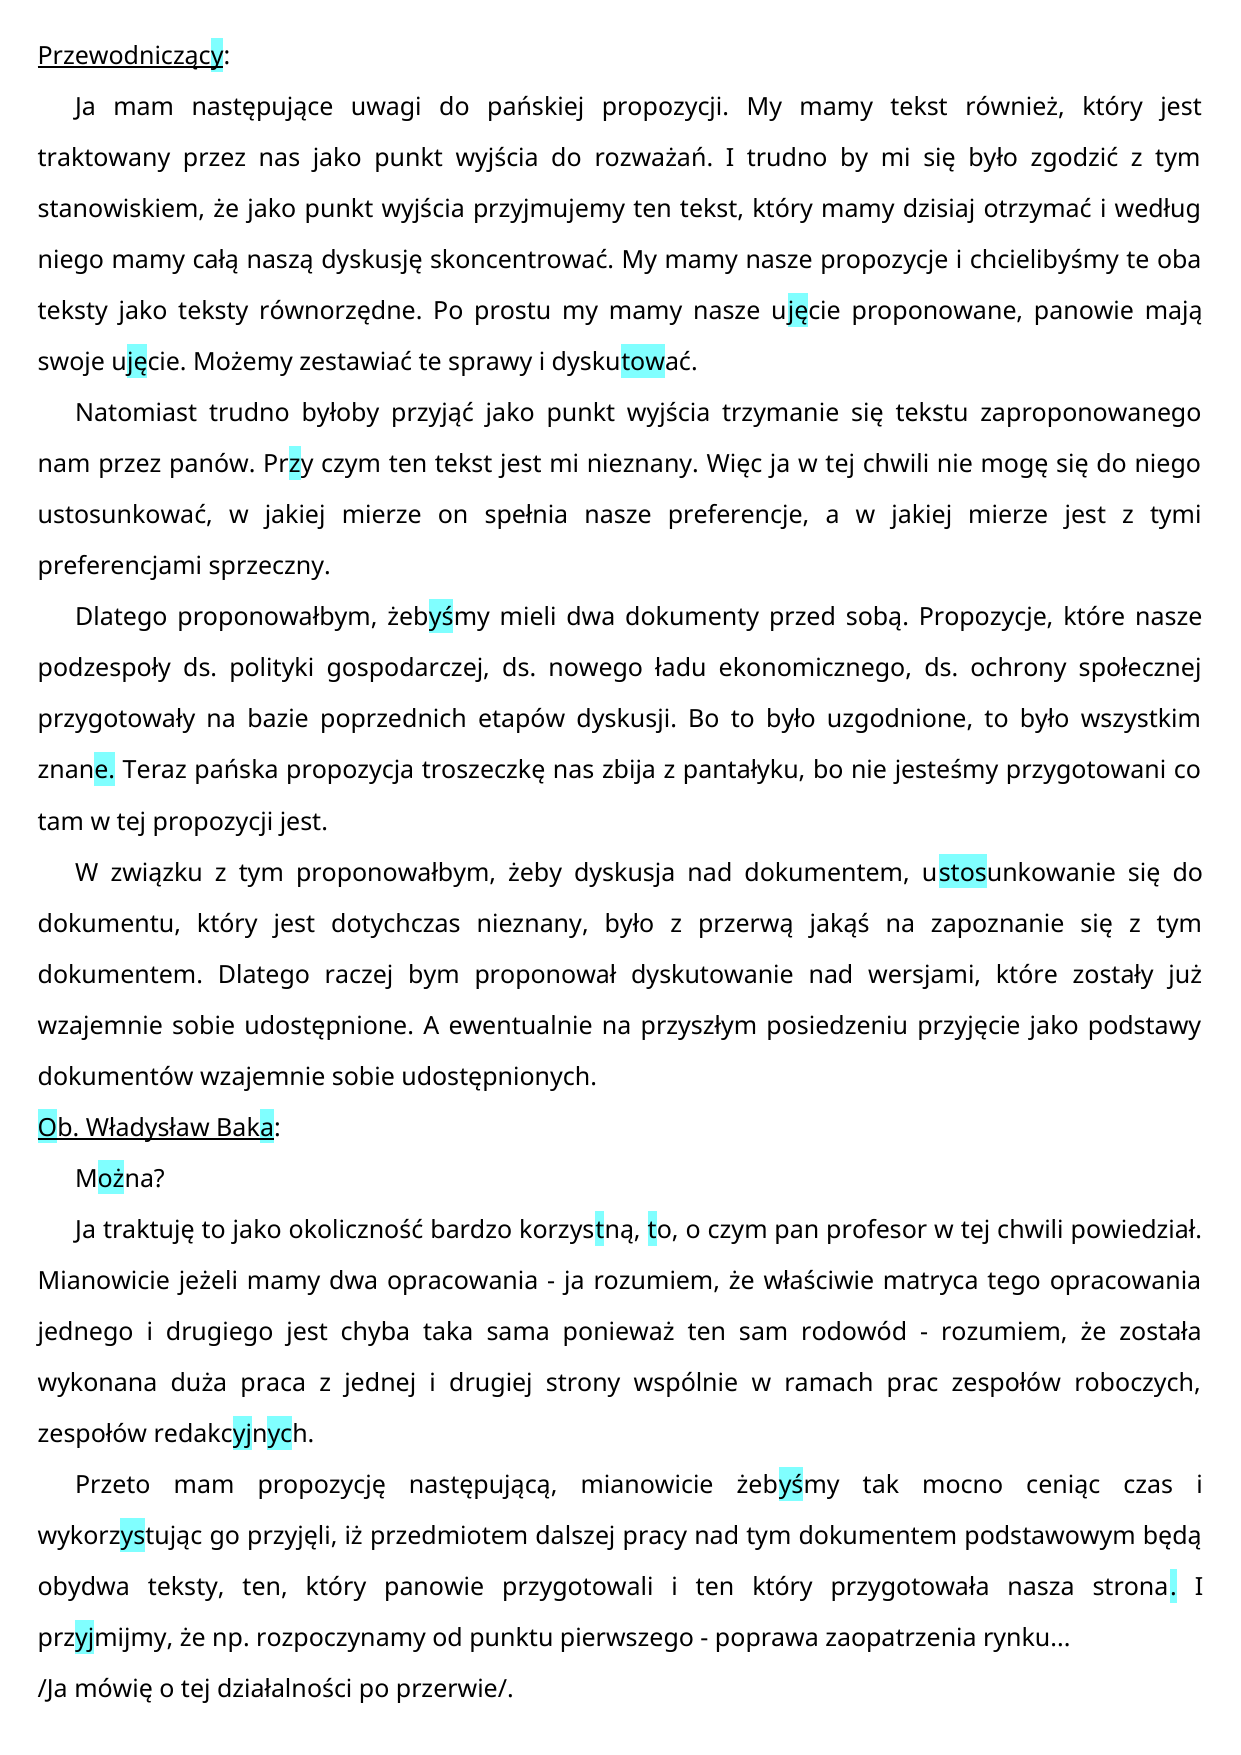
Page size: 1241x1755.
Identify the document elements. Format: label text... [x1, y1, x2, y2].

text Przeto mam propozycję następującą, mianowicie żebyśmy tak mocno ceniąc czas i wykorzystując go przyjęli, iż przedmiotem dalszej pracy nad tym dokumentem podstawowym będą obydwa teksty, ten, który panowie przygotowali i ten który przygotowała nasza strona. I przyjmijmy, że np. rozpoczynamy od punktu pierwszego - poprawa zaopatrzenia rynku... [37, 1467, 1203, 1654]
text Ob. Władysław Baka: [37, 1109, 1203, 1143]
text W związku z tym proponowałbym, żeby dyskusja nad dokumentem, ustosunkowanie się do dokumentu, który jest dotychczas nieznany, było z przerwą jakąś na zapoznanie się z tym dokumentem. Dlatego raczej bym proponował dyskutowanie nad wersjami, które zostały już wzajemnie sobie udostępnione. A ewentualnie na przyszłym posiedzeniu przyjęcie jako podstawy dokumentów wzajemnie sobie udostępnionych. [37, 854, 1203, 1092]
text Ja mam następujące uwagi do pańskiej propozycji. My mamy tekst również, który jest traktowany przez nas jako punkt wyjścia do rozważań. I trudno by mi się było zgodzić z tym stanowiskiem, że jako punkt wyjścia przyjmujemy ten tekst, który mamy dzisiaj otrzymać i według niego mamy całą naszą dyskusję skoncentrować. My mamy nasze propozycje i chcielibyśmy te oba teksty jako teksty równorzędne. Po prostu my mamy nasze ujęcie proponowane, panowie mają swoje ujęcie. Możemy zestawiać te sprawy i dyskutować. [37, 88, 1203, 378]
text Można? [37, 1160, 1203, 1194]
text Natomiast trudno byłoby przyjąć jako punkt wyjścia trzymanie się tekstu zaproponowanego nam przez panów. Przy czym ten tekst jest mi nieznany. Więc ja w tej chwili nie mogę się do niego ustosunkować, w jakiej mierze on spełnia nasze preferencje, a w jakiej mierze jest z tymi preferencjami sprzeczny. [37, 395, 1203, 582]
text Dlatego proponowałbym, żebyśmy mieli dwa dokumenty przed sobą. Propozycje, które nasze podzespoły ds. polityki gospodarczej, ds. nowego ładu ekonomicznego, ds. ochrony społecznej przygotowały na bazie poprzednich etapów dyskusji. Bo to było uzgodnione, to było wszystkim znane. Teraz pańska propozycja troszeczkę nas zbija z pantałyku, bo nie jesteśmy przygotowani co tam w tej propozycji jest. [37, 599, 1203, 837]
text Przewodniczący: [37, 37, 1203, 72]
text Ja traktuję to jako okoliczność bardzo korzystną, to, o czym pan profesor w tej chwili powiedział. Mianowicie jeżeli mamy dwa opracowania - ja rozumiem, że właściwie matryca tego opracowania jednego i drugiego jest chyba taka sama ponieważ ten sam rodowód - rozumiem, że została wykonana duża praca z jednej i drugiej strony wspólnie w ramach prac zespołów roboczych, zespołów redakcyjnych. [37, 1211, 1203, 1450]
text /Ja mówię o tej działalności po przerwie/. [37, 1671, 1203, 1705]
